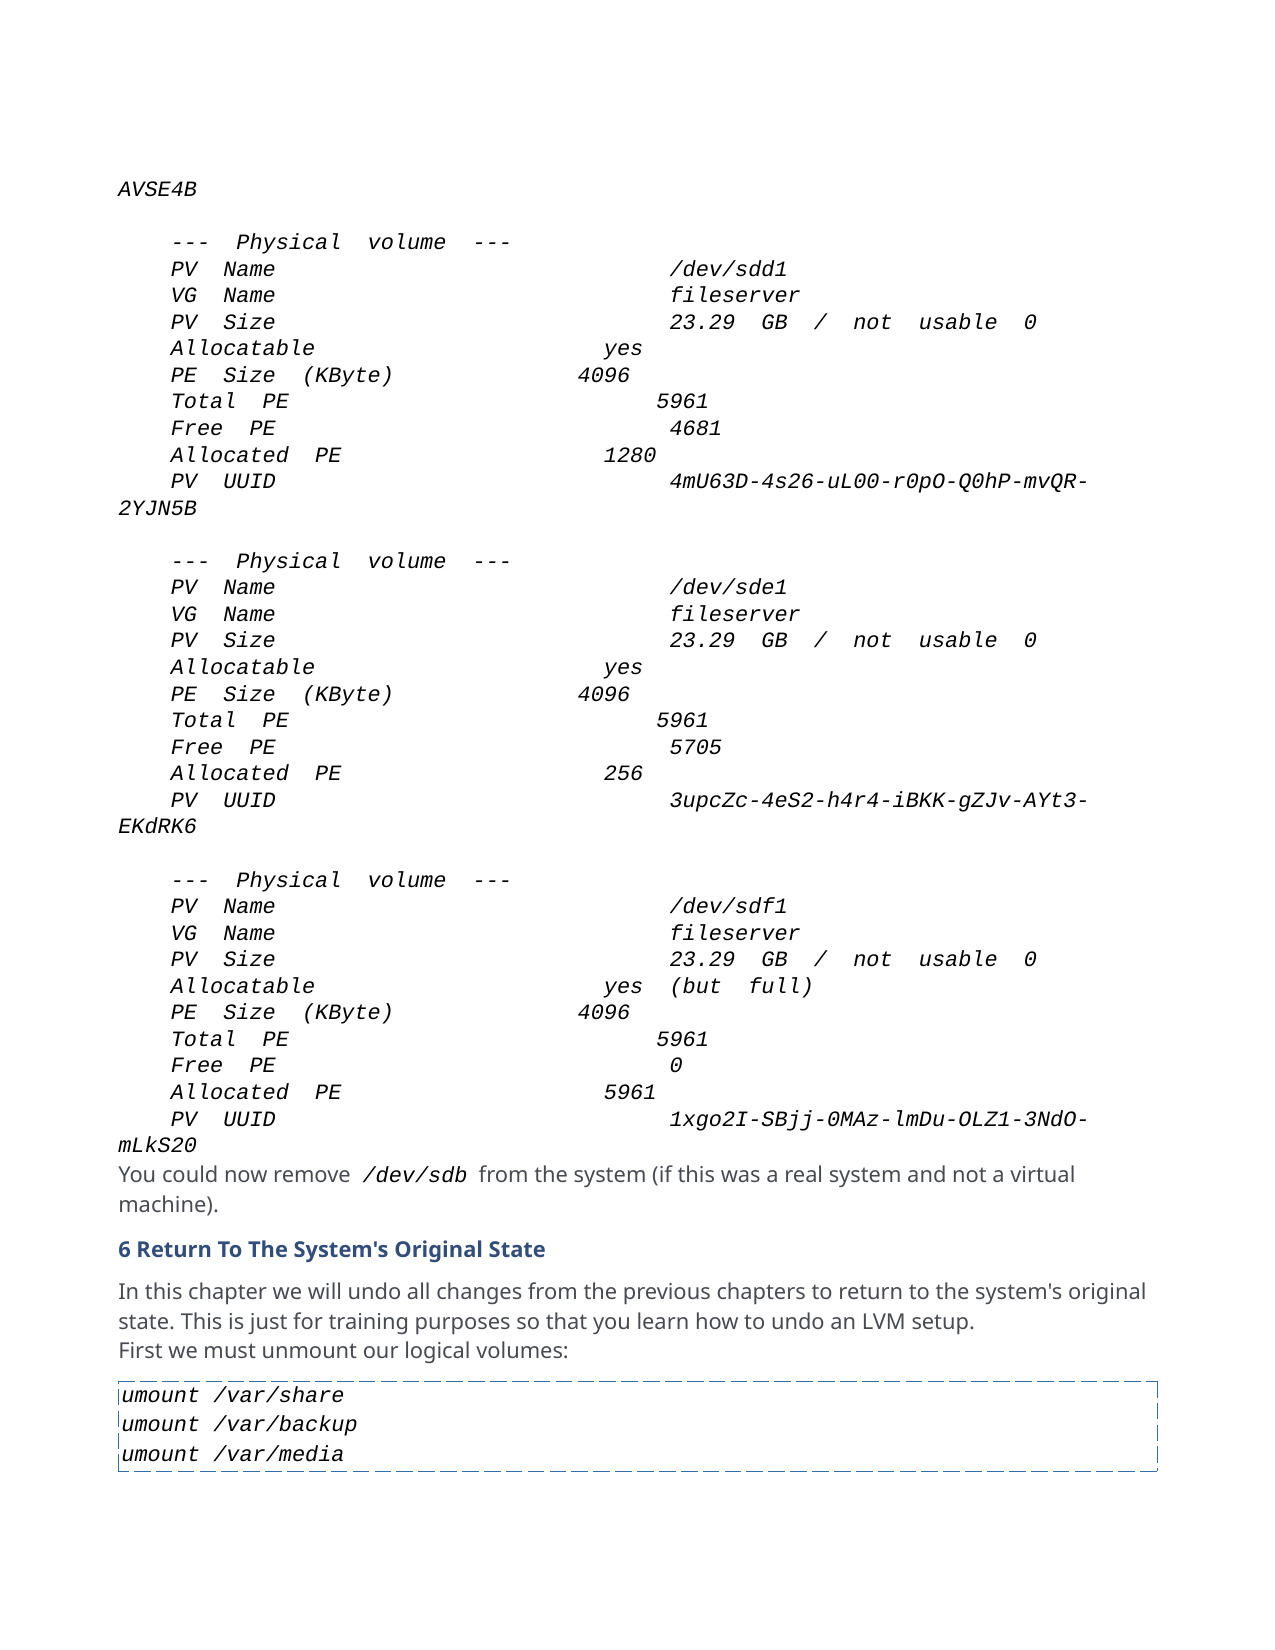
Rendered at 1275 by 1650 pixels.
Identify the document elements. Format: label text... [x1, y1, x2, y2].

text In this chapter we will undo all changes from the previous chapters to return to the system's original state. This is just for training purposes so that you learn how to undo an LVM setup. [118, 1276, 1157, 1335]
subtitle 6 Return To The System's Original State [118, 1233, 1157, 1263]
text You could now remove /dev/sdb from the system (if this was a real system and not a virtual machine). [118, 1159, 1157, 1219]
text umount /var/share umount /var/backup umount /var/media [118, 1381, 1157, 1471]
text AVSE4B --- Physical volume --- PV Name /dev/sdd1 VG Name fileserver PV Size 23.29 GB / not usable 0 Allocatable yes PE Size (KByte) 4096 Total PE 5961 Free PE 4681 Allocated PE 1280 PV UUID 4mU63D-4s26-uL00-r0pO-Q0hP-mvQR-2YJN5B --- Physical volume --- PV Name /dev/sde1 VG Name fileserver PV Size 23.29 GB / not usable 0 Allocatable yes PE Size (KByte) 4096 Total PE 5961 Free PE 5705 Allocated PE 256 PV UUID 3upcZc-4eS2-h4r4-iBKK-gZJv-AYt3-EKdRK6 --- Physical volume --- PV Name /dev/sdf1 VG Name fileserver PV Size 23.29 GB / not usable 0 Allocatable yes (but full) PE Size (KByte) 4096 Total PE 5961 Free PE 0 Allocated PE 5961 PV UUID 1xgo2I-SBjj-0MAz-lmDu-OLZ1-3NdO-mLkS20 [118, 176, 1157, 1159]
text First we must unmount our logical volumes: [118, 1335, 1157, 1365]
